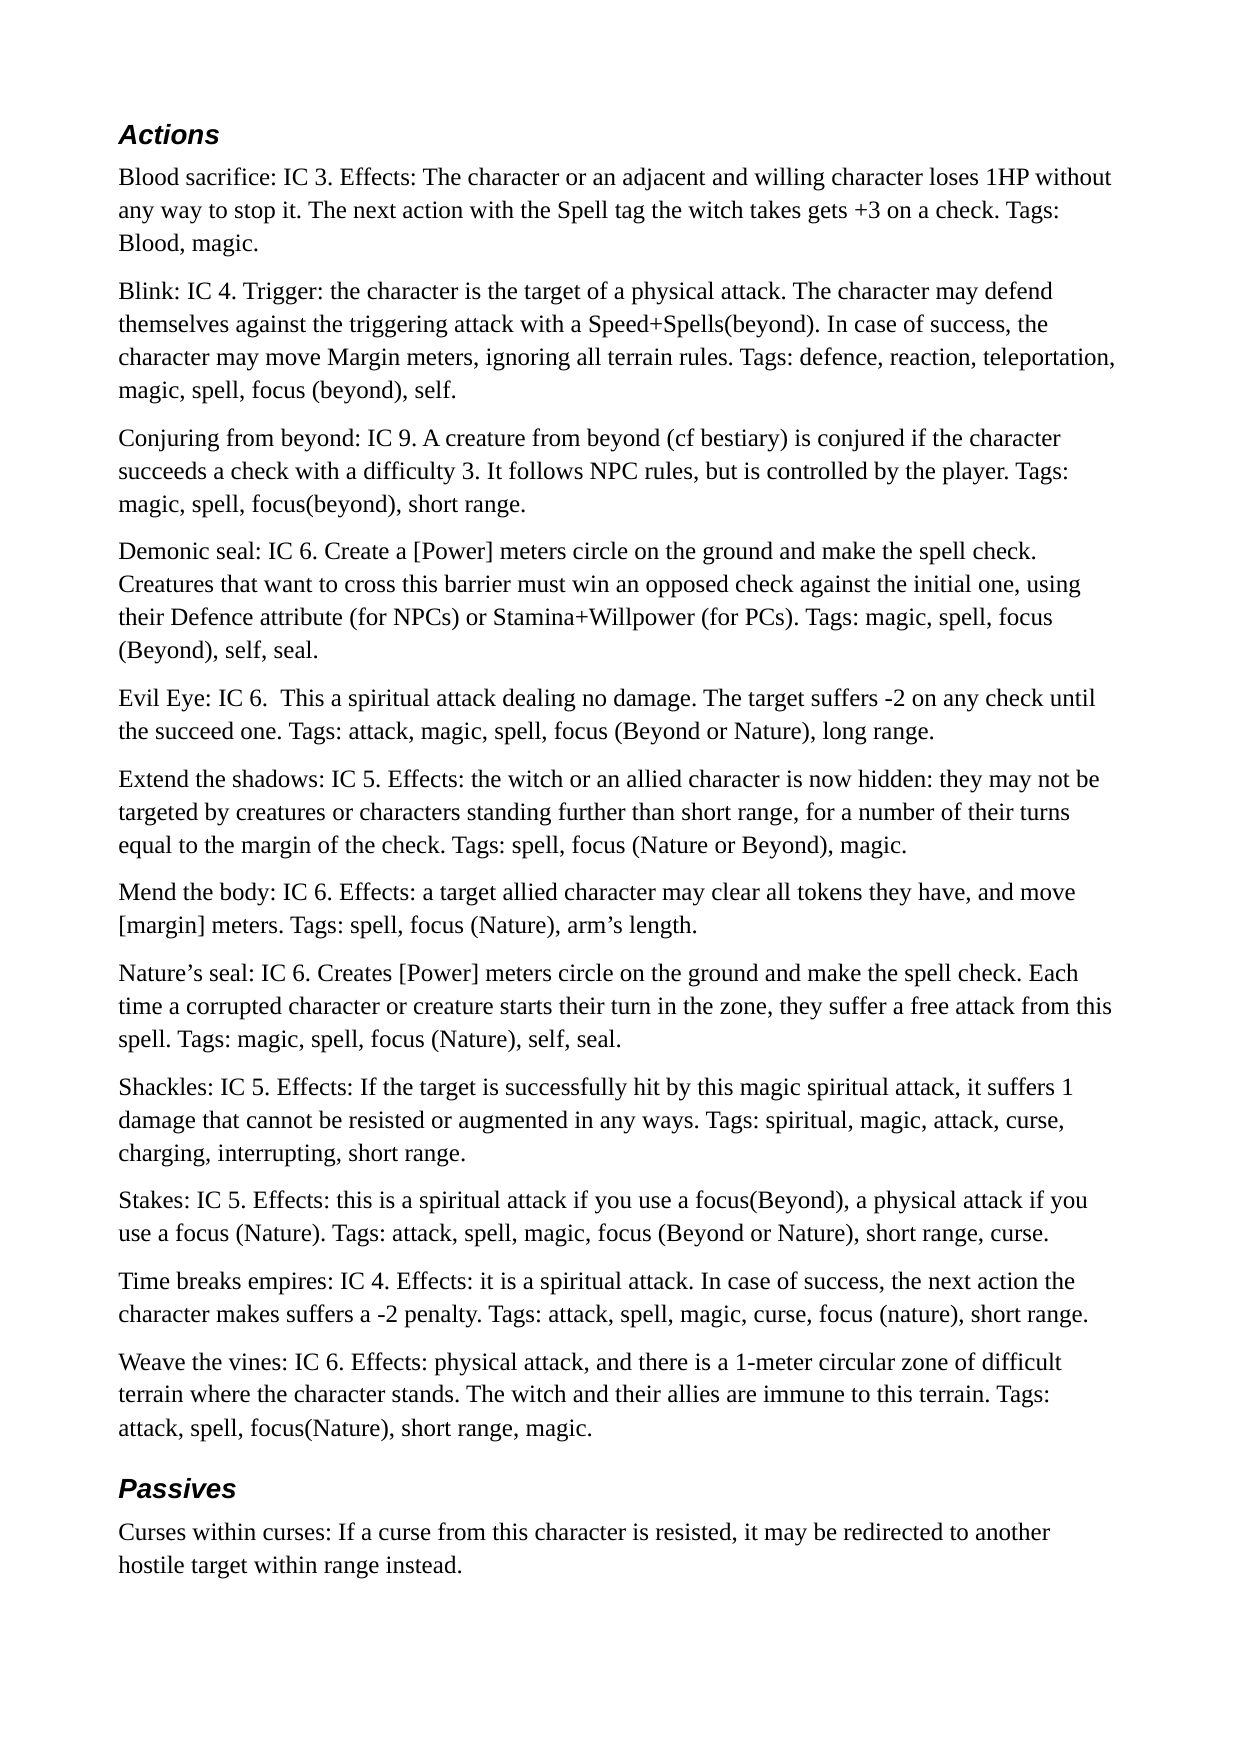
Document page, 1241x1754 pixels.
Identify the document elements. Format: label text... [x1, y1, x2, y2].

text Weave the vines: IC 6. Effects: physical attack, and there is a 1-meter circular zone of difficult terrain where the character stands. The witch and their allies are immune to this terrain. Tags: attack, spell, focus(Nature), short range, magic. [118, 1347, 1122, 1441]
subtitle Actions [118, 118, 1122, 150]
text Time breaks empires: IC 4. Effects: it is a spiritual attack. In case of success, the next action the character makes suffers a -2 penalty. Tags: attack, spell, magic, curse, focus (nature), short range. [118, 1266, 1122, 1328]
subtitle Passives [118, 1473, 1122, 1504]
text Conjuring from beyond: IC 9. A creature from beyond (cf bestiary) is conjured if the character succeeds a check with a difficulty 3. It follows NPC rules, but is controlled by the player. Tags: magic, spell, focus(beyond), short range. [118, 423, 1122, 518]
text Extend the shadows: IC 5. Effects: the witch or an allied character is now hidden: they may not be targeted by creatures or characters standing further than short range, for a number of their turns equal to the margin of the check. Tags: spell, focus (Nature or Beyond), magic. [118, 764, 1122, 858]
text Blink: IC 4. Trigger: the character is the target of a physical attack. The character may defend themselves against the triggering attack with a Speed+Spells(beyond). In case of success, the character may move Margin meters, ignoring all terrain rules. Tags: defence, reaction, teleportation, magic, spell, focus (beyond), self. [118, 276, 1122, 404]
text Shackles: IC 5. Effects: If the target is successfully hit by this magic spiritual attack, it suffers 1 damage that cannot be resisted or augmented in any ways. Tags: spiritual, magic, attack, curse, charging, interrupting, short range. [118, 1072, 1122, 1166]
text Mend the body: IC 6. Effects: a target allied character may clear all tokens they have, and move [margin] meters. Tags: spell, focus (Nature), arm’s length. [118, 877, 1122, 939]
text Curses within curses: If a curse from this character is resisted, it may be redirected to another hostile target within range instead. [118, 1517, 1122, 1579]
text Stakes: IC 5. Effects: this is a spiritual attack if you use a focus(Beyond), a physical attack if you use a focus (Nature). Tags: attack, spell, magic, focus (Beyond or Nature), short range, curse. [118, 1185, 1122, 1247]
text Blood sacrifice: IC 3. Effects: The character or an adjacent and willing character loses 1HP without any way to stop it. The next action with the Spell tag the witch takes gets +3 on a check. Tags: Blood, magic. [118, 162, 1122, 257]
text Evil Eye: IC 6. This a spiritual attack dealing no damage. The target suffers -2 on any check until the succeed one. Tags: attack, magic, spell, focus (Beyond or Nature), long range. [118, 683, 1122, 745]
text Nature’s seal: IC 6. Creates [Power] meters circle on the ground and make the spell check. Each time a corrupted character or creature starts their turn in the zone, they suffer a free attack from this spell. Tags: magic, spell, focus (Nature), self, seal. [118, 958, 1122, 1053]
text Demonic seal: IC 6. Create a [Power] meters circle on the ground and make the spell check. Creatures that want to cross this barrier must win an opposed check against the initial one, using their Defence attribute (for NPCs) or Stamina+Willpower (for PCs). Tags: magic, spell, focus (Beyond), self, seal. [118, 536, 1122, 664]
